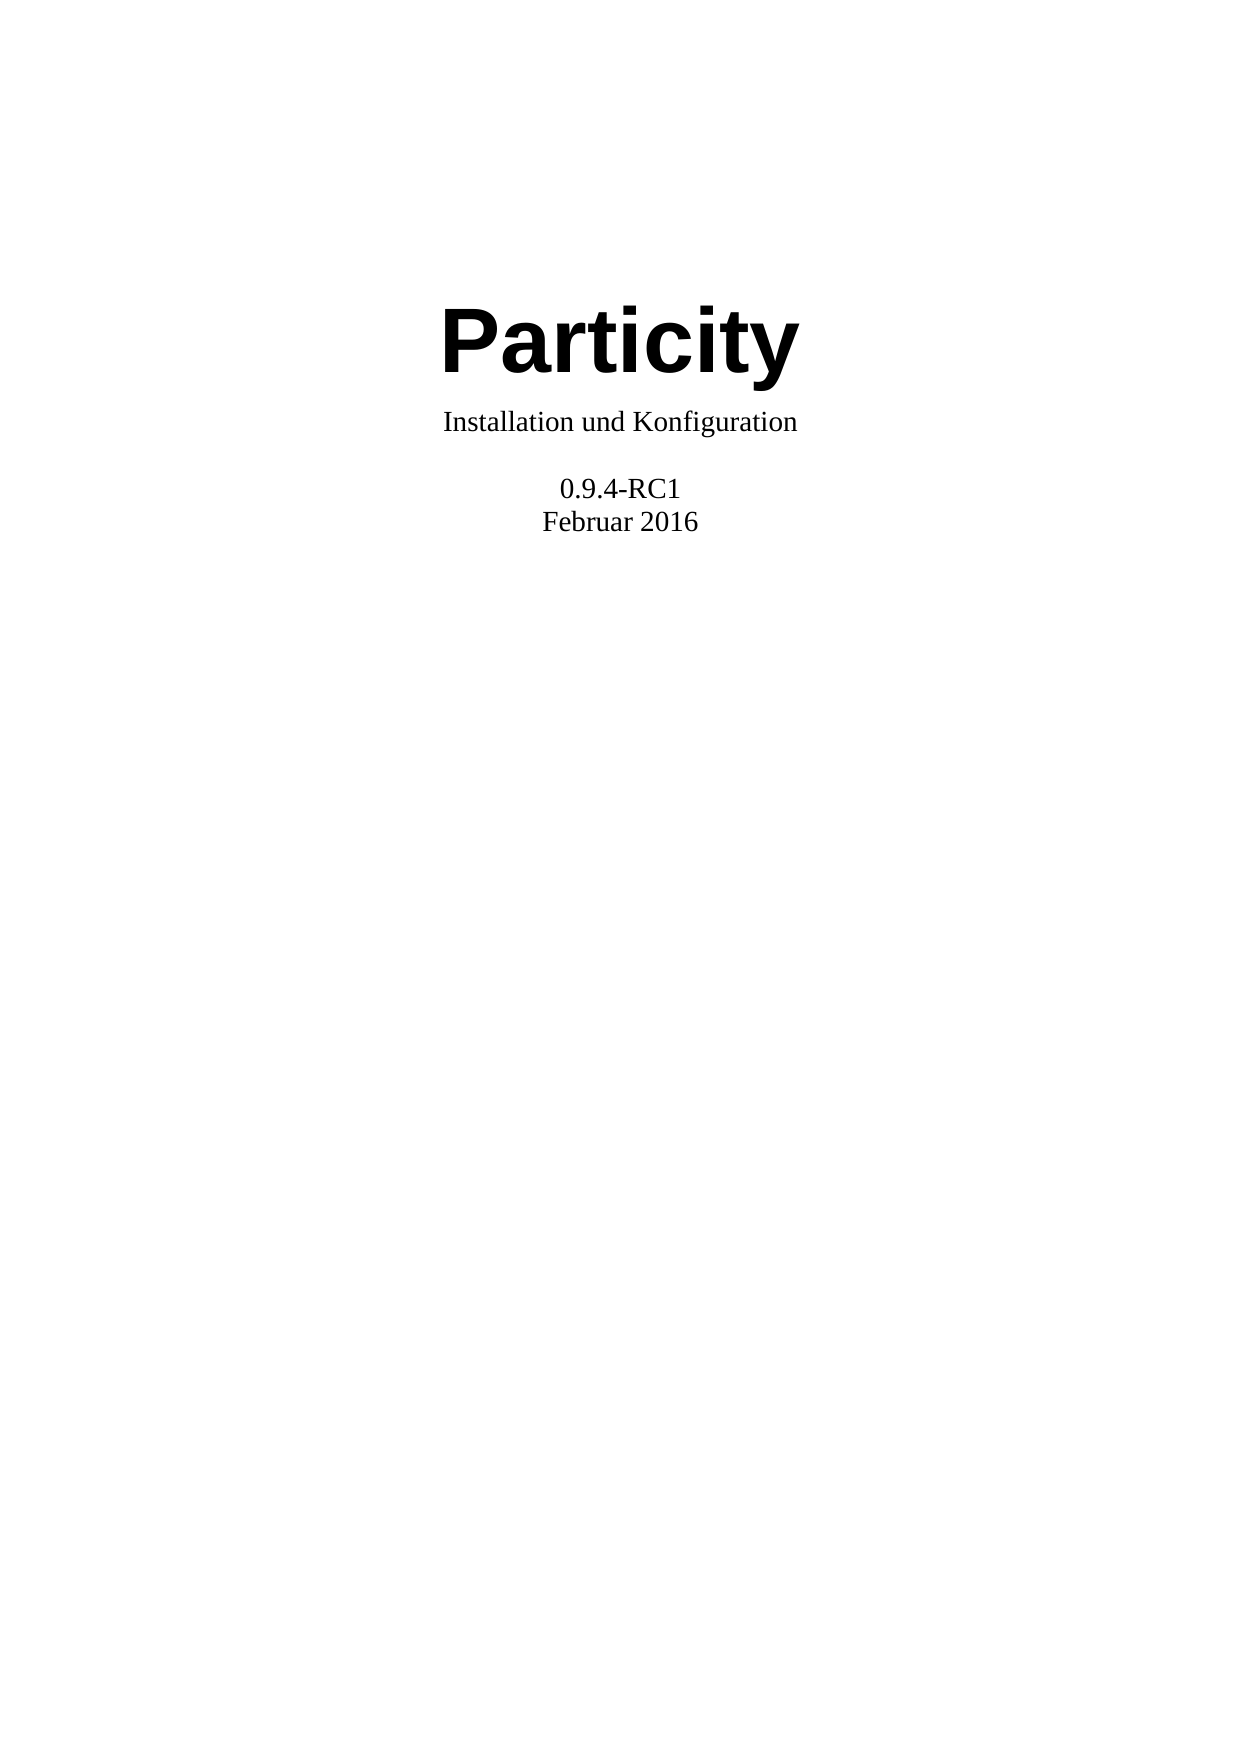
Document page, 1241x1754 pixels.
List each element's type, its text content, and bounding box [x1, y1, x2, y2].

text 0.9.4-RC1 [118, 471, 1122, 504]
text Februar 2016 [118, 504, 1122, 538]
title Particity [118, 286, 1122, 391]
text Installation und Konfiguration [118, 404, 1122, 437]
